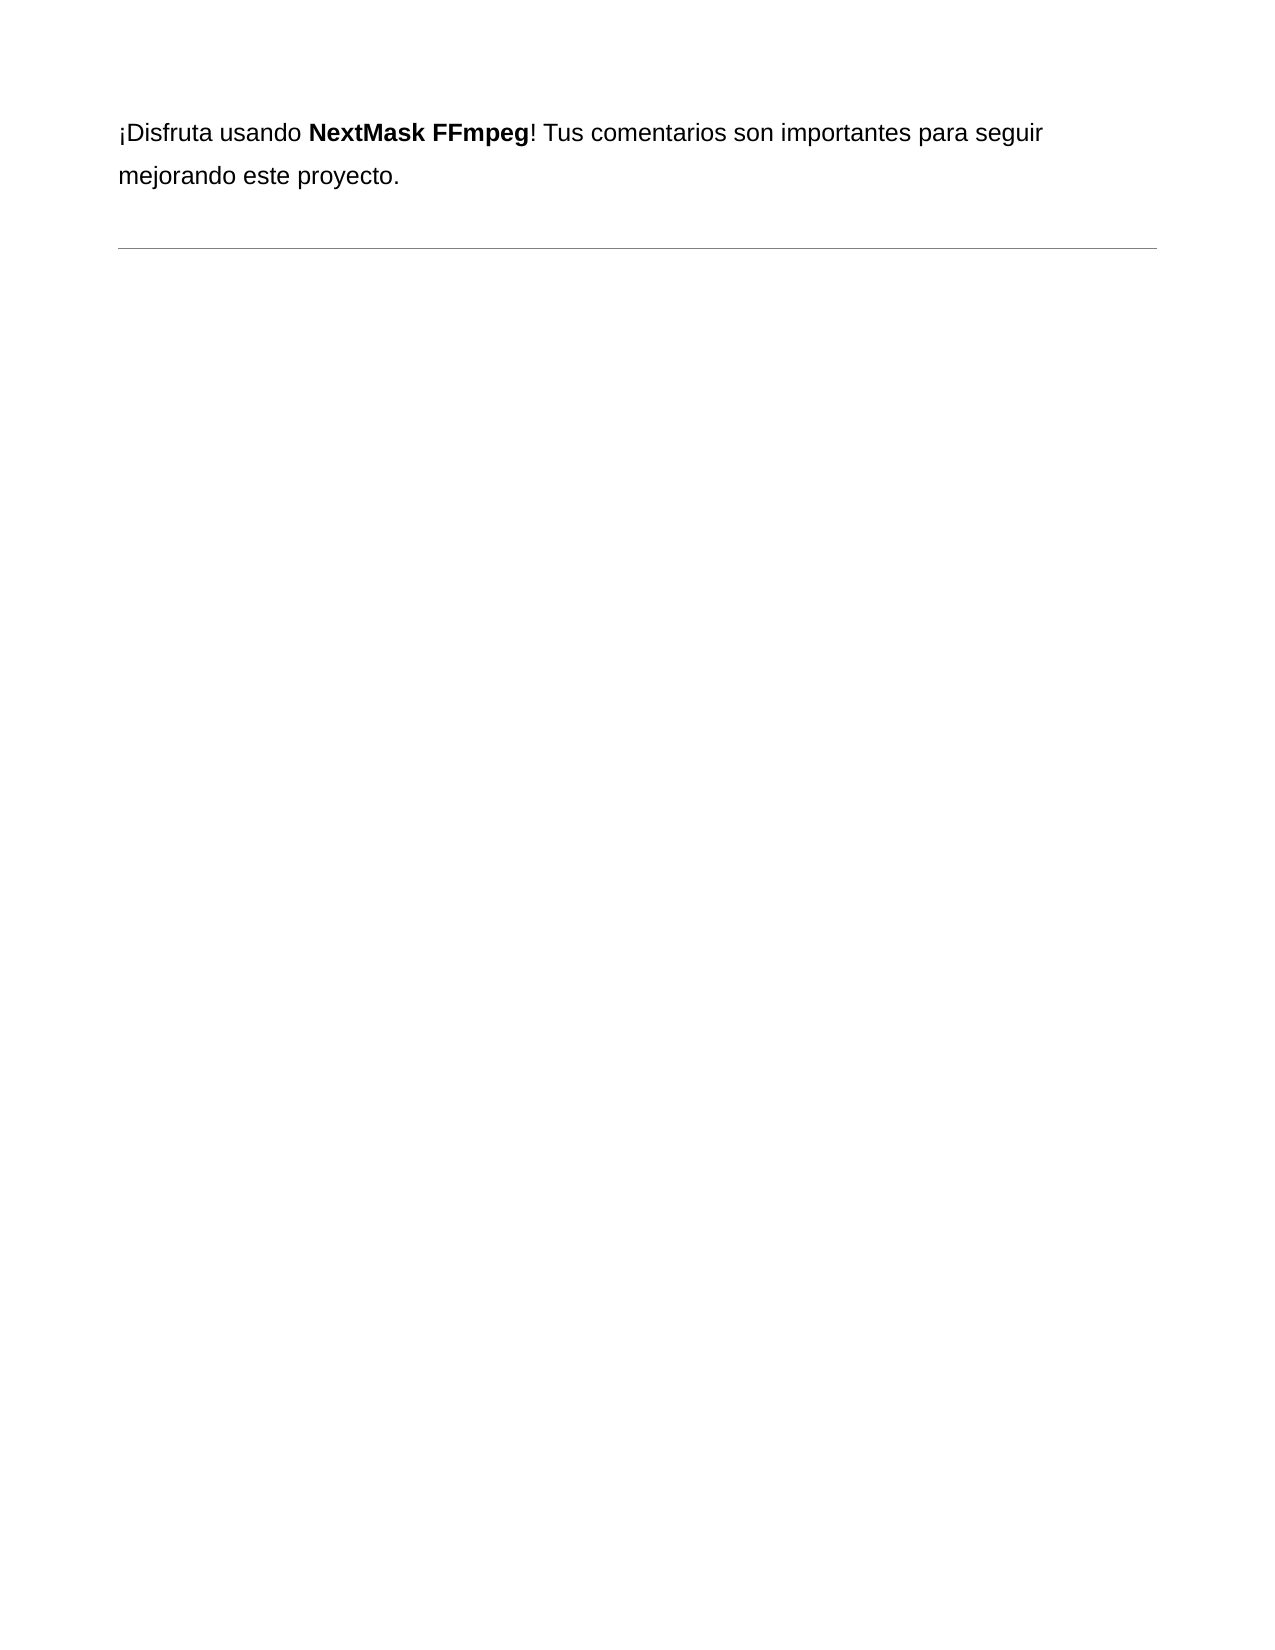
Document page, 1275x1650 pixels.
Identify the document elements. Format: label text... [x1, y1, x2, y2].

text ¡Disfruta usando NextMask FFmpeg! Tus comentarios son importantes para seguir mejorando este proyecto. [118, 118, 1157, 190]
